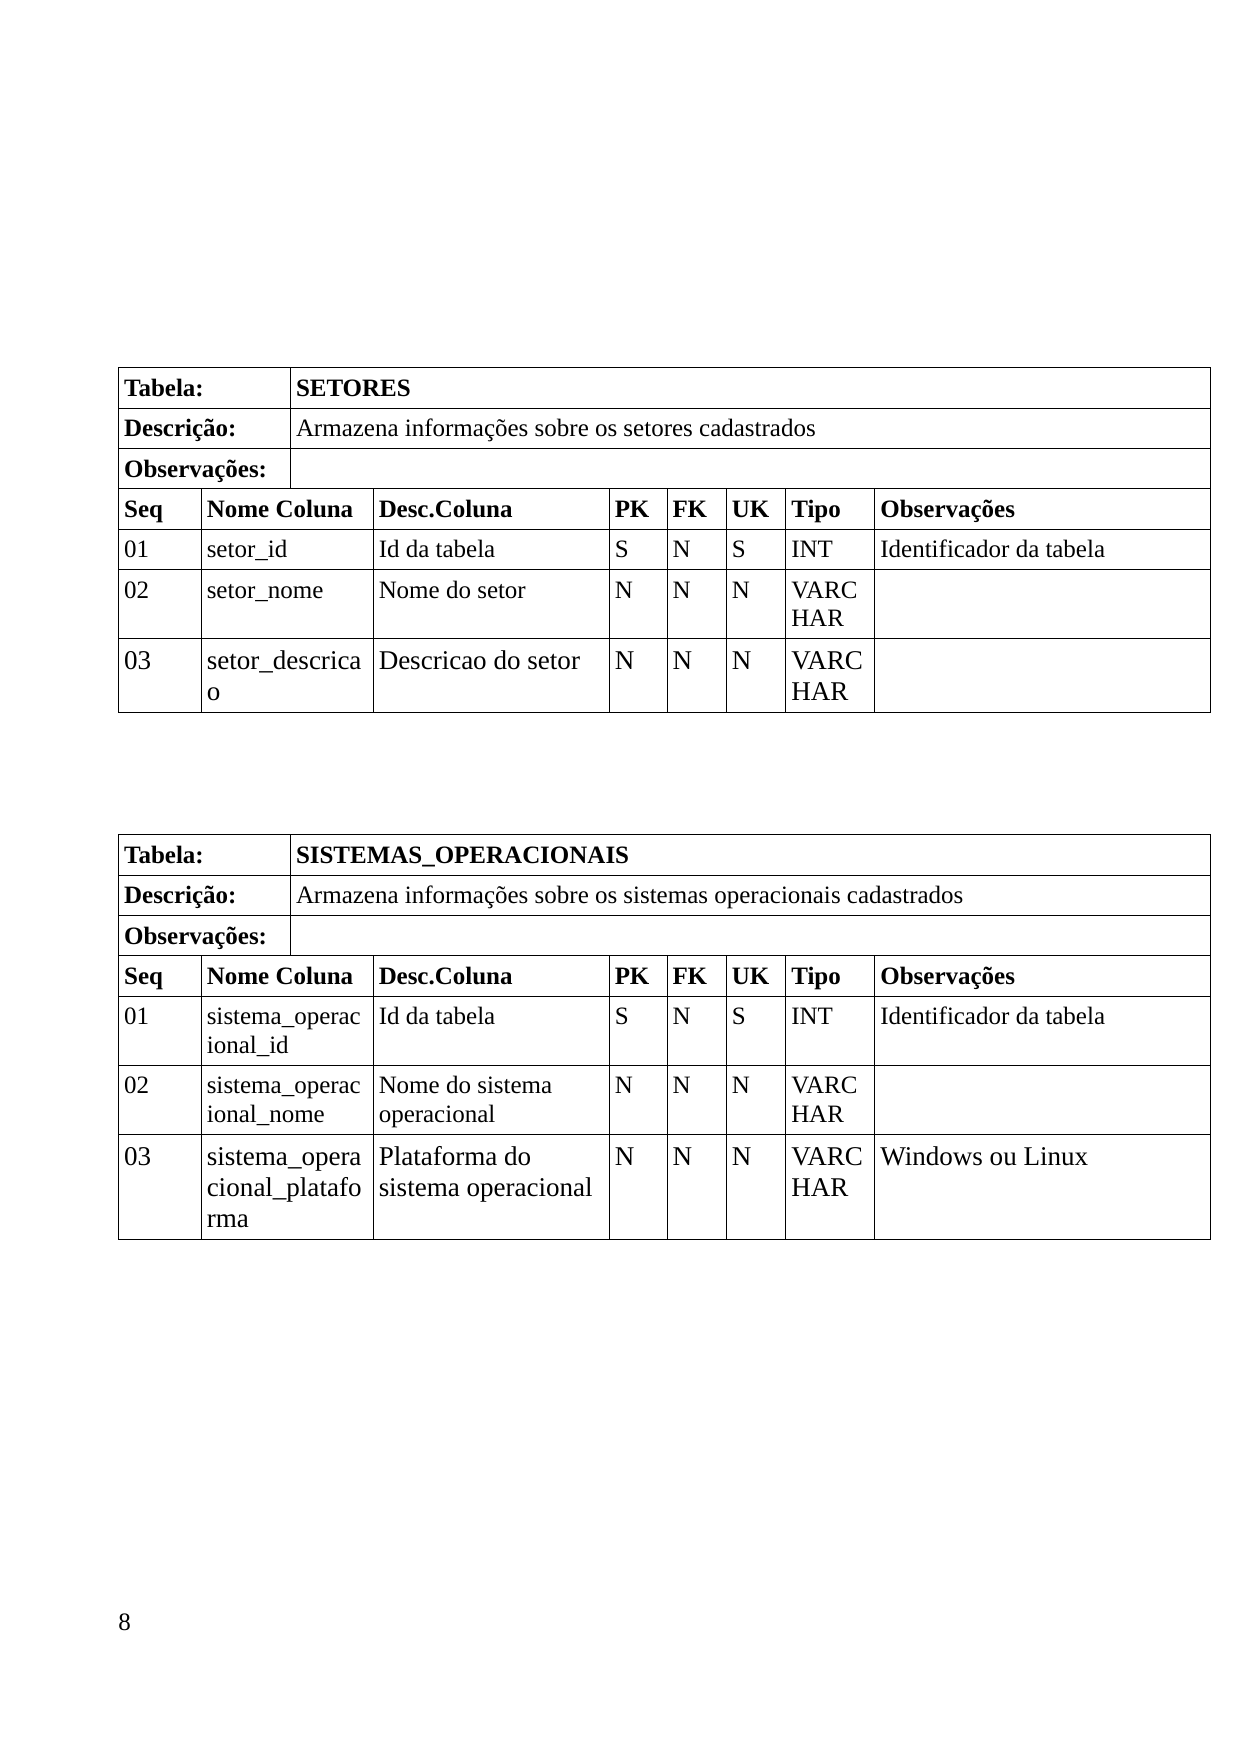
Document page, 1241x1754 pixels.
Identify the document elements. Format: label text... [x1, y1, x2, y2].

table_header N [610, 639, 667, 712]
table_cell N [610, 1066, 667, 1134]
table_cell Observações: [119, 916, 290, 955]
table_header VARCHAR [786, 1135, 874, 1239]
table_header [875, 639, 1210, 712]
table_cell S [727, 997, 785, 1065]
table_header Tabela: [119, 835, 290, 874]
table_cell N [610, 570, 667, 638]
table_cell S [610, 997, 667, 1065]
table_cell Identificador da tabela [875, 997, 1210, 1065]
table_header FK [668, 956, 726, 996]
table_header 03 [119, 639, 201, 712]
table_cell [875, 570, 1210, 638]
table_cell setor_nome [202, 570, 373, 638]
table_cell sistema_operacional_id [202, 997, 373, 1065]
table_header SISTEMAS_OPERACIONAIS [291, 835, 1210, 874]
table_cell Descrição: [119, 876, 290, 915]
table_header VARCHAR [786, 639, 874, 712]
table_cell N [727, 1066, 785, 1134]
table_header Tipo [786, 489, 874, 529]
table_cell 01 [119, 997, 201, 1065]
table_header FK [668, 489, 726, 529]
table_cell Armazena informações sobre os setores cadastrados [291, 409, 1210, 448]
table_header Desc.Coluna [374, 956, 609, 996]
table_cell N [727, 570, 785, 638]
table_cell Nome do setor [374, 570, 609, 638]
table_cell N [668, 530, 726, 569]
table_header PK [610, 956, 667, 996]
table_header N [727, 1135, 785, 1239]
table_cell S [610, 530, 667, 569]
table_cell VARCHAR [786, 1066, 874, 1134]
table_header Tipo [786, 956, 874, 996]
table_cell Armazena informações sobre os sistemas operacionais cadastrados [291, 876, 1210, 915]
table_cell [875, 1066, 1210, 1134]
table_cell Descrição: [119, 409, 290, 448]
table_header sistema_operacional_plataforma [202, 1135, 373, 1239]
table_cell 02 [119, 1066, 201, 1134]
table_cell 02 [119, 570, 201, 638]
table_cell setor_id [202, 530, 373, 569]
table_header Seq [119, 489, 201, 529]
table_cell Observações: [119, 449, 290, 488]
table_header SETORES [291, 368, 1210, 408]
table_cell 01 [119, 530, 201, 569]
table_cell N [668, 1066, 726, 1134]
table_cell INT [786, 997, 874, 1065]
table_header Tabela: [119, 368, 290, 408]
table_cell Nome do sistema operacional [374, 1066, 609, 1134]
table_cell [291, 449, 1210, 488]
table_cell INT [786, 530, 874, 569]
table_header Windows ou Linux [875, 1135, 1210, 1239]
table_header Seq [119, 956, 201, 996]
table_header Plataforma do sistema operacional [374, 1135, 609, 1239]
table_header Nome Coluna [202, 489, 373, 529]
table_header UK [727, 956, 785, 996]
table_cell S [727, 530, 785, 569]
table_header Observações [875, 956, 1210, 996]
table_header Desc.Coluna [374, 489, 609, 529]
table_cell Identificador da tabela [875, 530, 1210, 569]
table_header N [668, 639, 726, 712]
table_cell sistema_operacional_nome [202, 1066, 373, 1134]
table_header UK [727, 489, 785, 529]
table_header setor_descricao [202, 639, 373, 712]
table_cell N [668, 570, 726, 638]
table_cell Id da tabela [374, 997, 609, 1065]
table_cell N [668, 997, 726, 1065]
table_header Descricao do setor [374, 639, 609, 712]
table_header N [727, 639, 785, 712]
table_header N [610, 1135, 667, 1239]
table_header PK [610, 489, 667, 529]
table_header 03 [119, 1135, 201, 1239]
table_cell VARCHAR [786, 570, 874, 638]
table_header Observações [875, 489, 1210, 529]
table_cell [291, 916, 1210, 955]
table_header N [668, 1135, 726, 1239]
table_header Nome Coluna [202, 956, 373, 996]
table_cell Id da tabela [374, 530, 609, 569]
